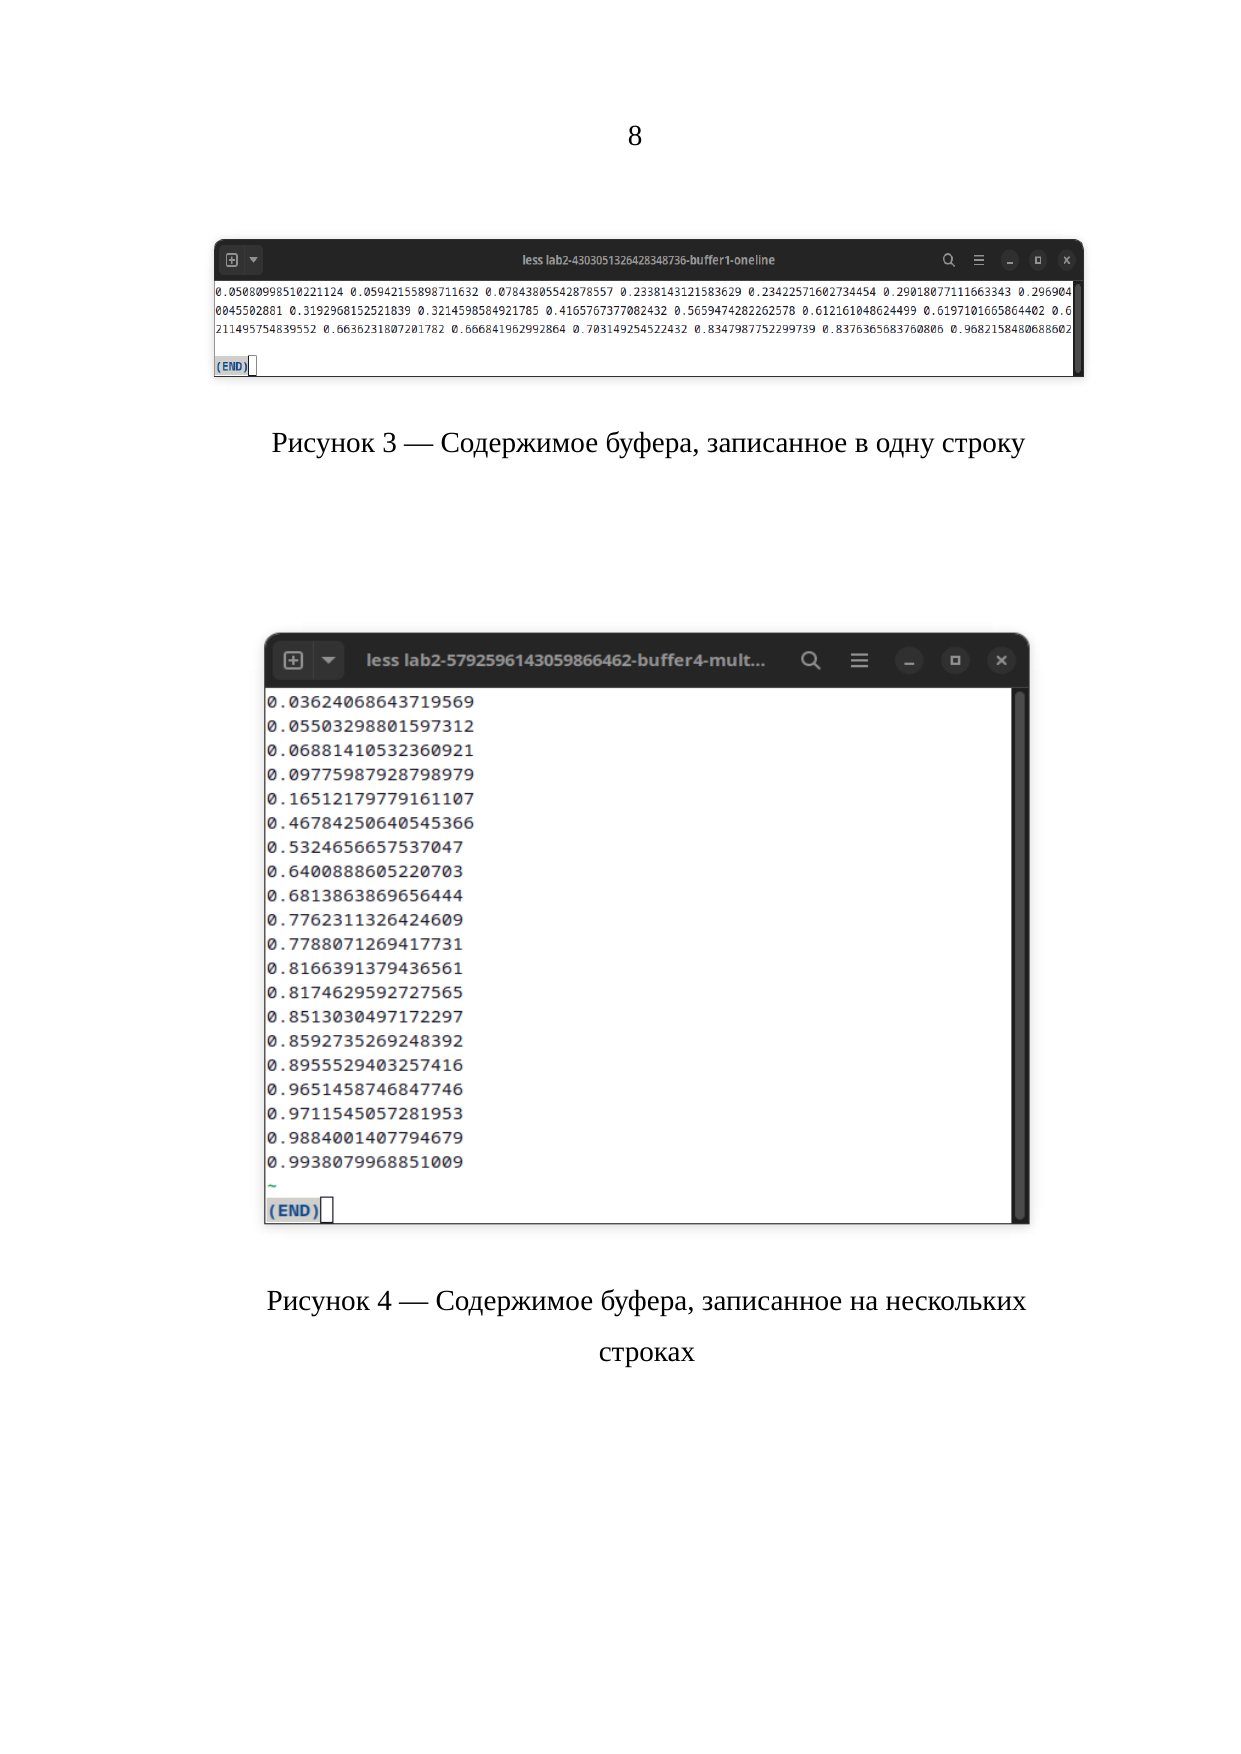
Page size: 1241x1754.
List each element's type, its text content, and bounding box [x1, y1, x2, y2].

picture [188, 211, 1108, 409]
text Рисунок 4 — Содержимое буфера, записанное на нескольких строках [223, 1267, 1070, 1367]
picture [223, 597, 1071, 1267]
text Рисунок 3 — Содержимое буфера, записанное в одну строку [189, 409, 1108, 459]
